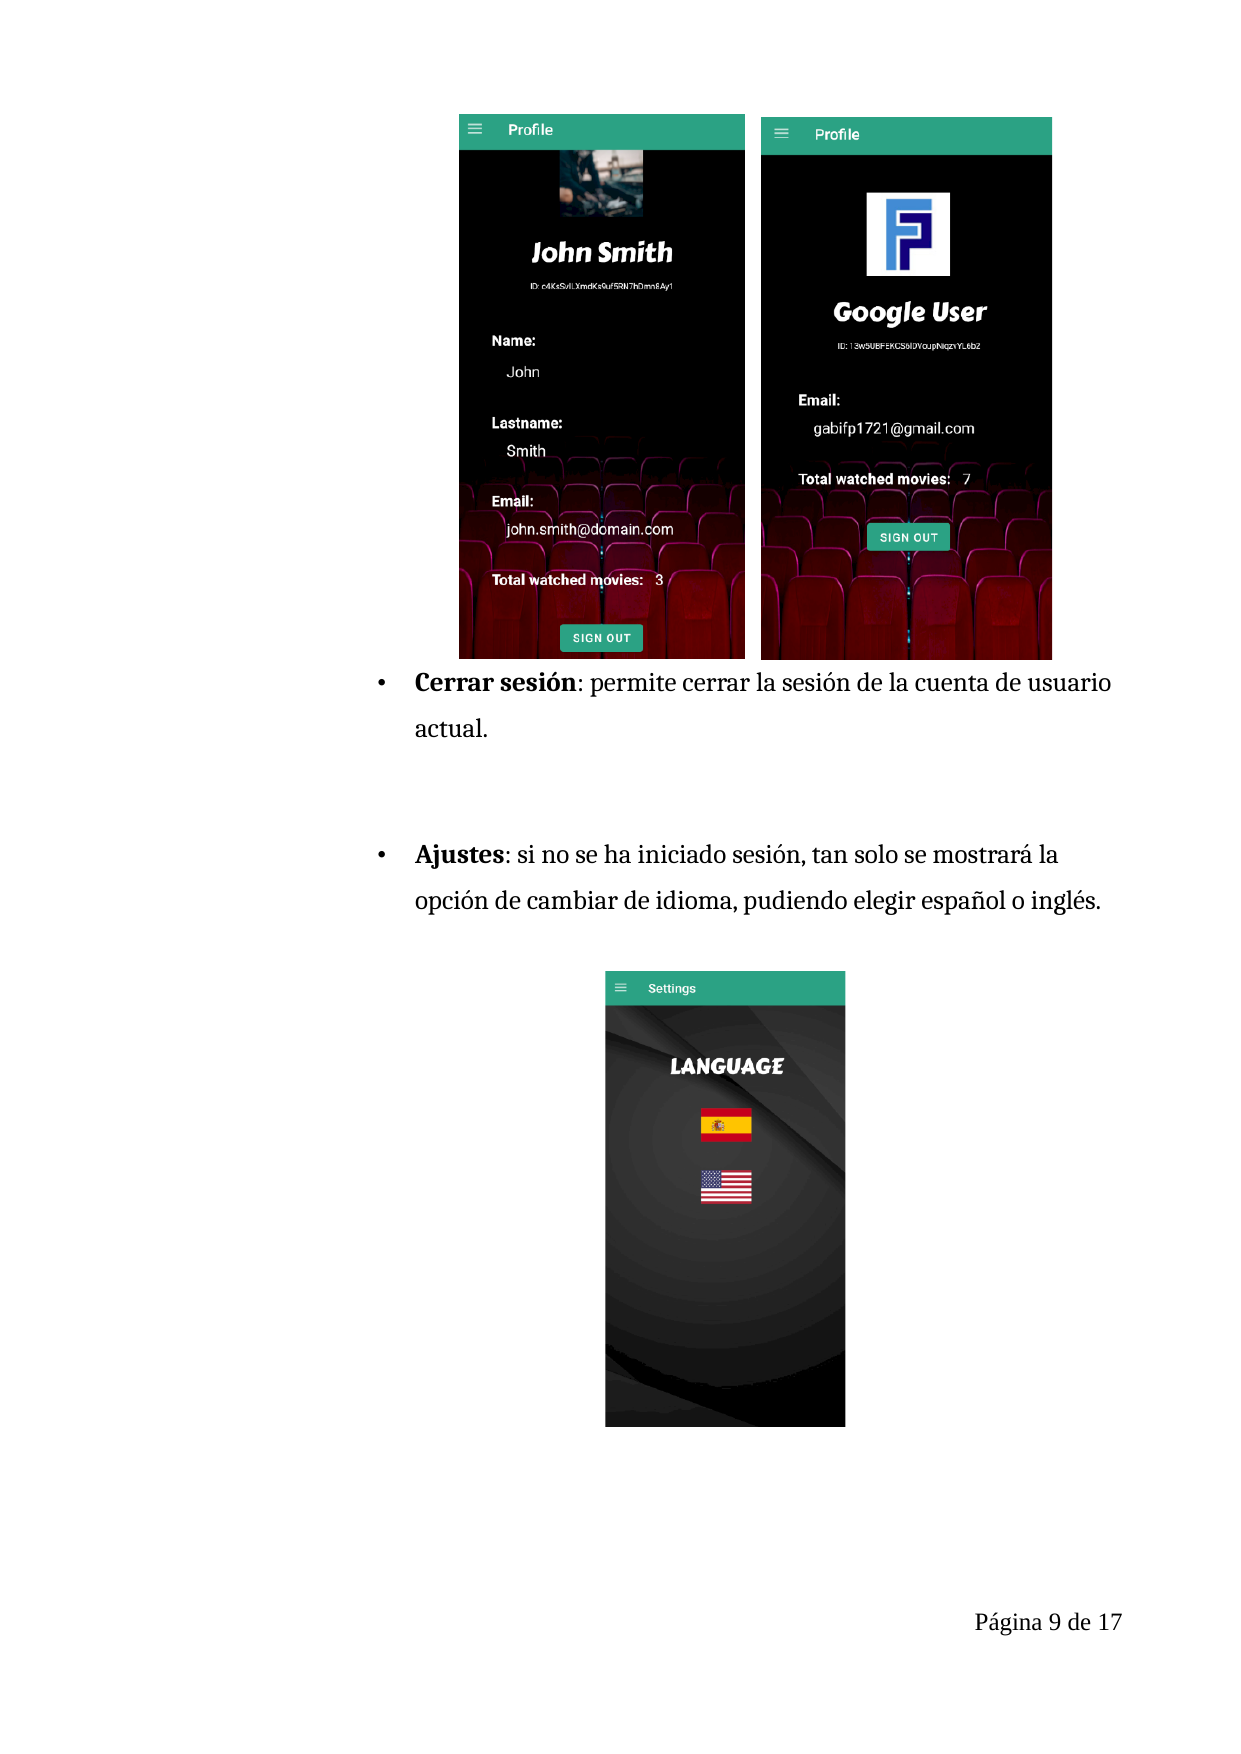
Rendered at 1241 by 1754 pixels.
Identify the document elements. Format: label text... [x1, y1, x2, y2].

picture [761, 117, 1053, 660]
list Ajustes: si no se ha iniciado sesión, tan solo se mostrará la opción de cambiar de idioma, pudiendo elegir español o inglés. [377, 839, 1122, 916]
picture [459, 114, 745, 659]
picture [605, 971, 846, 1427]
list Cerrar sesión: permite cerrar la sesión de la cuenta de usuario actual. [377, 667, 1122, 744]
